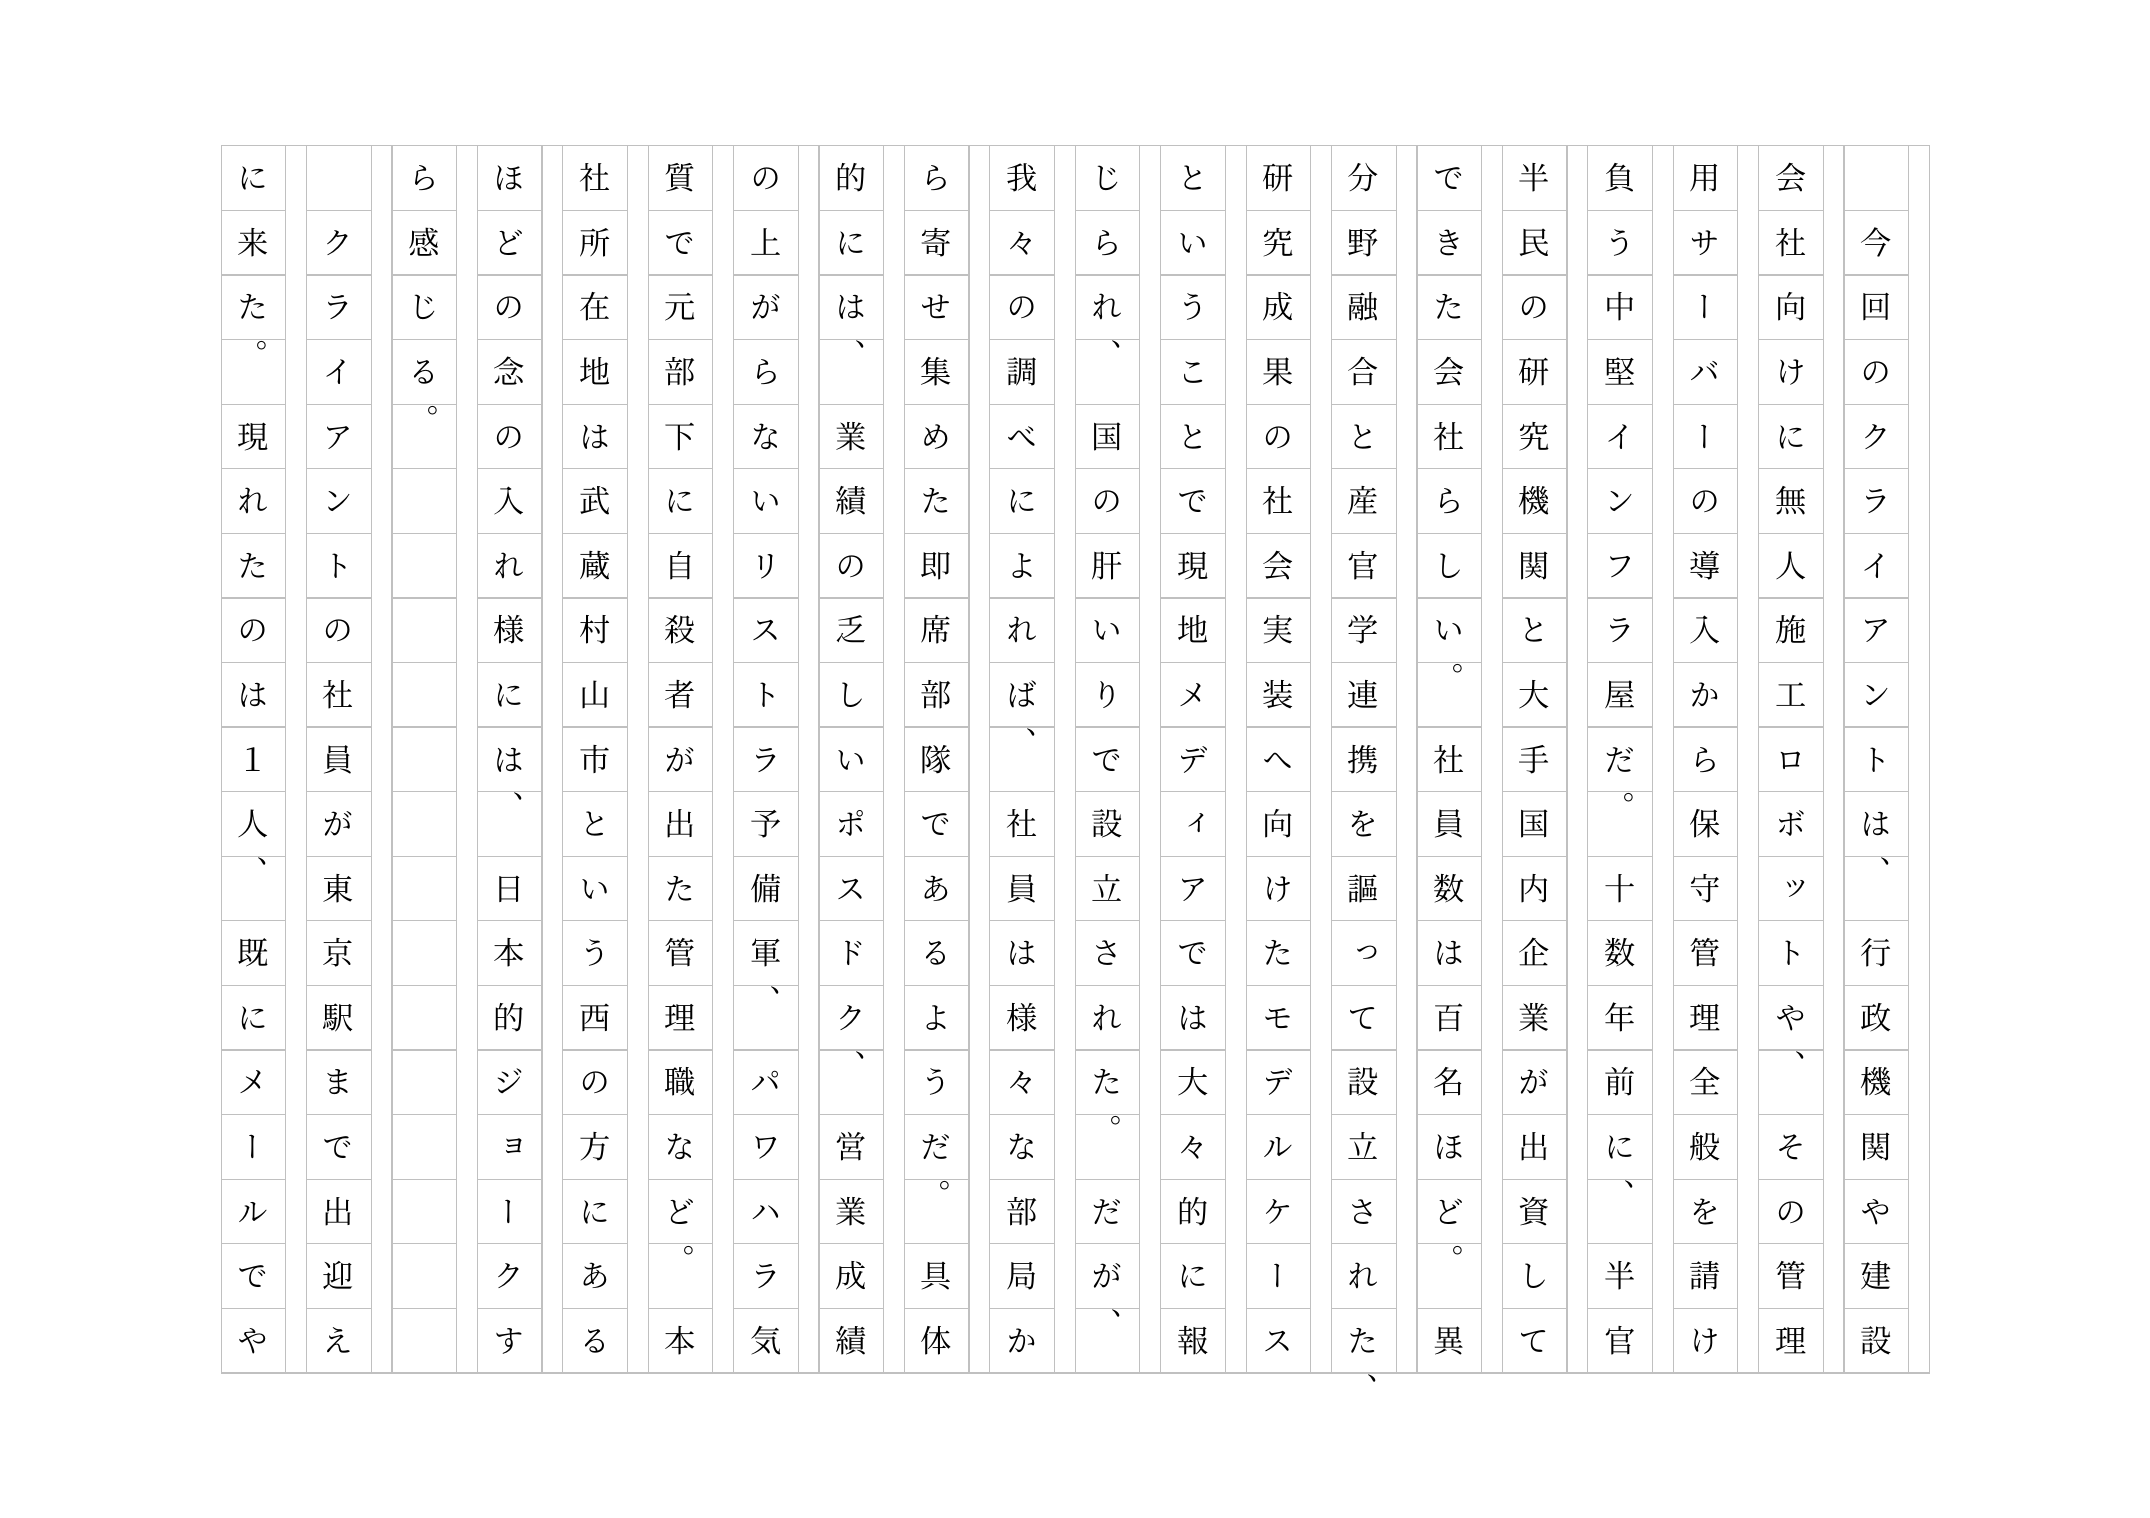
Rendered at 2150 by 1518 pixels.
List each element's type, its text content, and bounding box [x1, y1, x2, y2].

text 今回のクライアントは、行政機関や建設会社向けに無人施工ロボットや、その管理用サーバーの導入から保守管理全般を請け負う中堅インフラ屋だ。十数年前に、半官半民の研究機関と大手国内企業が出資してできた会社らしい。社員数は百名ほど。異分野融合と産官学連携を謳って設立された、研究成果の社会実装へ向けたモデルケースということで現地メディアでは大々的に報じられ、国の肝いりで設立された。だが、我々の調べによれば、社員は様々な部局から寄せ集めた即席部隊であるようだ。具体的には、業績の乏しいポスドク、営業成績の上がらないリストラ予備軍、パワハラ気質で元部下に自殺者が出た管理職など。本社所在地は武蔵村山市という西の方にあるほどの念の入れ様には、日本的ジョークすら感じる。 [1568, 146, 1587, 1372]
text 今回のクライアントは、行政機関や建設会社向けに無人施工ロボットや、その管理用サーバーの導入から保守管理全般を請け負う中堅インフラ屋だ。十数年前に、半官半民の研究機関と大手国内企業が出資してできた会社らしい。社員数は百名ほど。異分野融合と産官学連携を謳って設立された、研究成果の社会実装へ向けたモデルケースということで現地メディアでは大々的に報じられ、国の肝いりで設立された。だが、我々の調べによれば、社員は様々な部局から寄せ集めた即席部隊であるようだ。具体的には、業績の乏しいポスドク、営業成績の上がらないリストラ予備軍、パワハラ気質で元部下に自殺者が出た管理職など。本社所在地は武蔵村山市という西の方にあるほどの念の入れ様には、日本的ジョークすら感じる。 [1909, 146, 1929, 1372]
text 今回のクライアントは、行政機関や建設会社向けに無人施工ロボットや、その管理用サーバーの導入から保守管理全般を請け負う中堅インフラ屋だ。十数年前に、半官半民の研究機関と大手国内企業が出資してできた会社らしい。社員数は百名ほど。異分野融合と産官学連携を謳って設立された、研究成果の社会実装へ向けたモデルケースということで現地メディアでは大々的に報じられ、国の肝いりで設立された。だが、我々の調べによれば、社員は様々な部局から寄せ集めた即席部隊であるようだ。具体的には、業績の乏しいポスドク、営業成績の上がらないリストラ予備軍、パワハラ気質で元部下に自殺者が出た管理職など。本社所在地は武蔵村山市という西の方にあるほどの念の入れ様には、日本的ジョークすら感じる。 [1824, 146, 1843, 1372]
text クライアントの社員が東京駅まで出迎えに来た。現れたのは１人、既にメールでやりとりをしていた村松というその男は、日本語訛りの強い英語で自己紹介をし、ネームカードの交換を終えると、私を助手席に乗せて車を出した。この男は、会話をしているときには顔に張り付いたような笑顔を作ってみせるが、会話が終わるやスッと表情が見えなくなる。言語の壁もあって、この男が何を考えているか読み取りにくいが、所作からは育ちの良さを感じられる。如何せん沈黙ばかりが続いてしまうので、先程の空港の一件について投げてみようと思い立った。 [372, 146, 391, 1372]
text 今回のクライアントは、行政機関や建設会社向けに無人施工ロボットや、その管理用サーバーの導入から保守管理全般を請け負う中堅インフラ屋だ。十数年前に、半官半民の研究機関と大手国内企業が出資してできた会社らしい。社員数は百名ほど。異分野融合と産官学連携を謳って設立された、研究成果の社会実装へ向けたモデルケースということで現地メディアでは大々的に報じられ、国の肝いりで設立された。だが、我々の調べによれば、社員は様々な部局から寄せ集めた即席部隊であるようだ。具体的には、業績の乏しいポスドク、営業成績の上がらないリストラ予備軍、パワハラ気質で元部下に自殺者が出た管理職など。本社所在地は武蔵村山市という西の方にあるほどの念の入れ様には、日本的ジョークすら感じる。 [543, 146, 562, 1372]
text 今回のクライアントは、行政機関や建設会社向けに無人施工ロボットや、その管理用サーバーの導入から保守管理全般を請け負う中堅インフラ屋だ。十数年前に、半官半民の研究機関と大手国内企業が出資してできた会社らしい。社員数は百名ほど。異分野融合と産官学連携を謳って設立された、研究成果の社会実装へ向けたモデルケースということで現地メディアでは大々的に報じられ、国の肝いりで設立された。だが、我々の調べによれば、社員は様々な部局から寄せ集めた即席部隊であるようだ。具体的には、業績の乏しいポスドク、営業成績の上がらないリストラ予備軍、パワハラ気質で元部下に自殺者が出た管理職など。本社所在地は武蔵村山市という西の方にあるほどの念の入れ様には、日本的ジョークすら感じる。 [884, 146, 904, 1372]
text 今回のクライアントは、行政機関や建設会社向けに無人施工ロボットや、その管理用サーバーの導入から保守管理全般を請け負う中堅インフラ屋だ。十数年前に、半官半民の研究機関と大手国内企業が出資してできた会社らしい。社員数は百名ほど。異分野融合と産官学連携を謳って設立された、研究成果の社会実装へ向けたモデルケースということで現地メディアでは大々的に報じられ、国の肝いりで設立された。だが、我々の調べによれば、社員は様々な部局から寄せ集めた即席部隊であるようだ。具体的には、業績の乏しいポスドク、営業成績の上がらないリストラ予備軍、パワハラ気質で元部下に自殺者が出た管理職など。本社所在地は武蔵村山市という西の方にあるほどの念の入れ様には、日本的ジョークすら感じる。 [713, 146, 733, 1372]
text 今回のクライアントは、行政機関や建設会社向けに無人施工ロボットや、その管理用サーバーの導入から保守管理全般を請け負う中堅インフラ屋だ。十数年前に、半官半民の研究機関と大手国内企業が出資してできた会社らしい。社員数は百名ほど。異分野融合と産官学連携を謳って設立された、研究成果の社会実装へ向けたモデルケースということで現地メディアでは大々的に報じられ、国の肝いりで設立された。だが、我々の調べによれば、社員は様々な部局から寄せ集めた即席部隊であるようだ。具体的には、業績の乏しいポスドク、営業成績の上がらないリストラ予備軍、パワハラ気質で元部下に自殺者が出た管理職など。本社所在地は武蔵村山市という西の方にあるほどの念の入れ様には、日本的ジョークすら感じる。 [628, 146, 648, 1372]
text 今回のクライアントは、行政機関や建設会社向けに無人施工ロボットや、その管理用サーバーの導入から保守管理全般を請け負う中堅インフラ屋だ。十数年前に、半官半民の研究機関と大手国内企業が出資してできた会社らしい。社員数は百名ほど。異分野融合と産官学連携を謳って設立された、研究成果の社会実装へ向けたモデルケースということで現地メディアでは大々的に報じられ、国の肝いりで設立された。だが、我々の調べによれば、社員は様々な部局から寄せ集めた即席部隊であるようだ。具体的には、業績の乏しいポスドク、営業成績の上がらないリストラ予備軍、パワハラ気質で元部下に自殺者が出た管理職など。本社所在地は武蔵村山市という西の方にあるほどの念の入れ様には、日本的ジョークすら感じる。 [1653, 146, 1673, 1372]
text 今回のクライアントは、行政機関や建設会社向けに無人施工ロボットや、その管理用サーバーの導入から保守管理全般を請け負う中堅インフラ屋だ。十数年前に、半官半民の研究機関と大手国内企業が出資してできた会社らしい。社員数は百名ほど。異分野融合と産官学連携を謳って設立された、研究成果の社会実装へ向けたモデルケースということで現地メディアでは大々的に報じられ、国の肝いりで設立された。だが、我々の調べによれば、社員は様々な部局から寄せ集めた即席部隊であるようだ。具体的には、業績の乏しいポスドク、営業成績の上がらないリストラ予備軍、パワハラ気質で元部下に自殺者が出た管理職など。本社所在地は武蔵村山市という西の方にあるほどの念の入れ様には、日本的ジョークすら感じる。 [1482, 146, 1502, 1372]
text 今回のクライアントは、行政機関や建設会社向けに無人施工ロボットや、その管理用サーバーの導入から保守管理全般を請け負う中堅インフラ屋だ。十数年前に、半官半民の研究機関と大手国内企業が出資してできた会社らしい。社員数は百名ほど。異分野融合と産官学連携を謳って設立された、研究成果の社会実装へ向けたモデルケースということで現地メディアでは大々的に報じられ、国の肝いりで設立された。だが、我々の調べによれば、社員は様々な部局から寄せ集めた即席部隊であるようだ。具体的には、業績の乏しいポスドク、営業成績の上がらないリストラ予備軍、パワハラ気質で元部下に自殺者が出た管理職など。本社所在地は武蔵村山市という西の方にあるほどの念の入れ様には、日本的ジョークすら感じる。 [1311, 146, 1331, 1372]
text 今回のクライアントは、行政機関や建設会社向けに無人施工ロボットや、その管理用サーバーの導入から保守管理全般を請け負う中堅インフラ屋だ。十数年前に、半官半民の研究機関と大手国内企業が出資してできた会社らしい。社員数は百名ほど。異分野融合と産官学連携を謳って設立された、研究成果の社会実装へ向けたモデルケースということで現地メディアでは大々的に報じられ、国の肝いりで設立された。だが、我々の調べによれば、社員は様々な部局から寄せ集めた即席部隊であるようだ。具体的には、業績の乏しいポスドク、営業成績の上がらないリストラ予備軍、パワハラ気質で元部下に自殺者が出た管理職など。本社所在地は武蔵村山市という西の方にあるほどの念の入れ様には、日本的ジョークすら感じる。 [1397, 146, 1416, 1372]
text 今回のクライアントは、行政機関や建設会社向けに無人施工ロボットや、その管理用サーバーの導入から保守管理全般を請け負う中堅インフラ屋だ。十数年前に、半官半民の研究機関と大手国内企業が出資してできた会社らしい。社員数は百名ほど。異分野融合と産官学連携を謳って設立された、研究成果の社会実装へ向けたモデルケースということで現地メディアでは大々的に報じられ、国の肝いりで設立された。だが、我々の調べによれば、社員は様々な部局から寄せ集めた即席部隊であるようだ。具体的には、業績の乏しいポスドク、営業成績の上がらないリストラ予備軍、パワハラ気質で元部下に自殺者が出た管理職など。本社所在地は武蔵村山市という西の方にあるほどの念の入れ様には、日本的ジョークすら感じる。 [1738, 146, 1758, 1372]
text 今回のクライアントは、行政機関や建設会社向けに無人施工ロボットや、その管理用サーバーの導入から保守管理全般を請け負う中堅インフラ屋だ。十数年前に、半官半民の研究機関と大手国内企業が出資してできた会社らしい。社員数は百名ほど。異分野融合と産官学連携を謳って設立された、研究成果の社会実装へ向けたモデルケースということで現地メディアでは大々的に報じられ、国の肝いりで設立された。だが、我々の調べによれば、社員は様々な部局から寄せ集めた即席部隊であるようだ。具体的には、業績の乏しいポスドク、営業成績の上がらないリストラ予備軍、パワハラ気質で元部下に自殺者が出た管理職など。本社所在地は武蔵村山市という西の方にあるほどの念の入れ様には、日本的ジョークすら感じる。 [1055, 146, 1075, 1372]
text 今回のクライアントは、行政機関や建設会社向けに無人施工ロボットや、その管理用サーバーの導入から保守管理全般を請け負う中堅インフラ屋だ。十数年前に、半官半民の研究機関と大手国内企業が出資してできた会社らしい。社員数は百名ほど。異分野融合と産官学連携を謳って設立された、研究成果の社会実装へ向けたモデルケースということで現地メディアでは大々的に報じられ、国の肝いりで設立された。だが、我々の調べによれば、社員は様々な部局から寄せ集めた即席部隊であるようだ。具体的には、業績の乏しいポスドク、営業成績の上がらないリストラ予備軍、パワハラ気質で元部下に自殺者が出た管理職など。本社所在地は武蔵村山市という西の方にあるほどの念の入れ様には、日本的ジョークすら感じる。 [1226, 146, 1246, 1372]
text 今回のクライアントは、行政機関や建設会社向けに無人施工ロボットや、その管理用サーバーの導入から保守管理全般を請け負う中堅インフラ屋だ。十数年前に、半官半民の研究機関と大手国内企業が出資してできた会社らしい。社員数は百名ほど。異分野融合と産官学連携を謳って設立された、研究成果の社会実装へ向けたモデルケースということで現地メディアでは大々的に報じられ、国の肝いりで設立された。だが、我々の調べによれば、社員は様々な部局から寄せ集めた即席部隊であるようだ。具体的には、業績の乏しいポスドク、営業成績の上がらないリストラ予備軍、パワハラ気質で元部下に自殺者が出た管理職など。本社所在地は武蔵村山市という西の方にあるほどの念の入れ様には、日本的ジョークすら感じる。 [799, 146, 818, 1372]
text 今回のクライアントは、行政機関や建設会社向けに無人施工ロボットや、その管理用サーバーの導入から保守管理全般を請け負う中堅インフラ屋だ。十数年前に、半官半民の研究機関と大手国内企業が出資してできた会社らしい。社員数は百名ほど。異分野融合と産官学連携を謳って設立された、研究成果の社会実装へ向けたモデルケースということで現地メディアでは大々的に報じられ、国の肝いりで設立された。だが、我々の調べによれば、社員は様々な部局から寄せ集めた即席部隊であるようだ。具体的には、業績の乏しいポスドク、営業成績の上がらないリストラ予備軍、パワハラ気質で元部下に自殺者が出た管理職など。本社所在地は武蔵村山市という西の方にあるほどの念の入れ様には、日本的ジョークすら感じる。 [457, 146, 477, 1372]
text 今回のクライアントは、行政機関や建設会社向けに無人施工ロボットや、その管理用サーバーの導入から保守管理全般を請け負う中堅インフラ屋だ。十数年前に、半官半民の研究機関と大手国内企業が出資してできた会社らしい。社員数は百名ほど。異分野融合と産官学連携を謳って設立された、研究成果の社会実装へ向けたモデルケースということで現地メディアでは大々的に報じられ、国の肝いりで設立された。だが、我々の調べによれば、社員は様々な部局から寄せ集めた即席部隊であるようだ。具体的には、業績の乏しいポスドク、営業成績の上がらないリストラ予備軍、パワハラ気質で元部下に自殺者が出た管理職など。本社所在地は武蔵村山市という西の方にあるほどの念の入れ様には、日本的ジョークすら感じる。 [1140, 146, 1160, 1372]
text クライアントの社員が東京駅まで出迎えに来た。現れたのは１人、既にメールでやりとりをしていた村松というその男は、日本語訛りの強い英語で自己紹介をし、ネームカードの交換を終えると、私を助手席に乗せて車を出した。この男は、会話をしているときには顔に張り付いたような笑顔を作ってみせるが、会話が終わるやスッと表情が見えなくなる。言語の壁もあって、この男が何を考えているか読み取りにくいが、所作からは育ちの良さを感じられる。如何せん沈黙ばかりが続いてしまうので、先程の空港の一件について投げてみようと思い立った。 [286, 146, 306, 1372]
text 今回のクライアントは、行政機関や建設会社向けに無人施工ロボットや、その管理用サーバーの導入から保守管理全般を請け負う中堅インフラ屋だ。十数年前に、半官半民の研究機関と大手国内企業が出資してできた会社らしい。社員数は百名ほど。異分野融合と産官学連携を謳って設立された、研究成果の社会実装へ向けたモデルケースということで現地メディアでは大々的に報じられ、国の肝いりで設立された。だが、我々の調べによれば、社員は様々な部局から寄せ集めた即席部隊であるようだ。具体的には、業績の乏しいポスドク、営業成績の上がらないリストラ予備軍、パワハラ気質で元部下に自殺者が出た管理職など。本社所在地は武蔵村山市という西の方にあるほどの念の入れ様には、日本的ジョークすら感じる。 [970, 146, 989, 1372]
